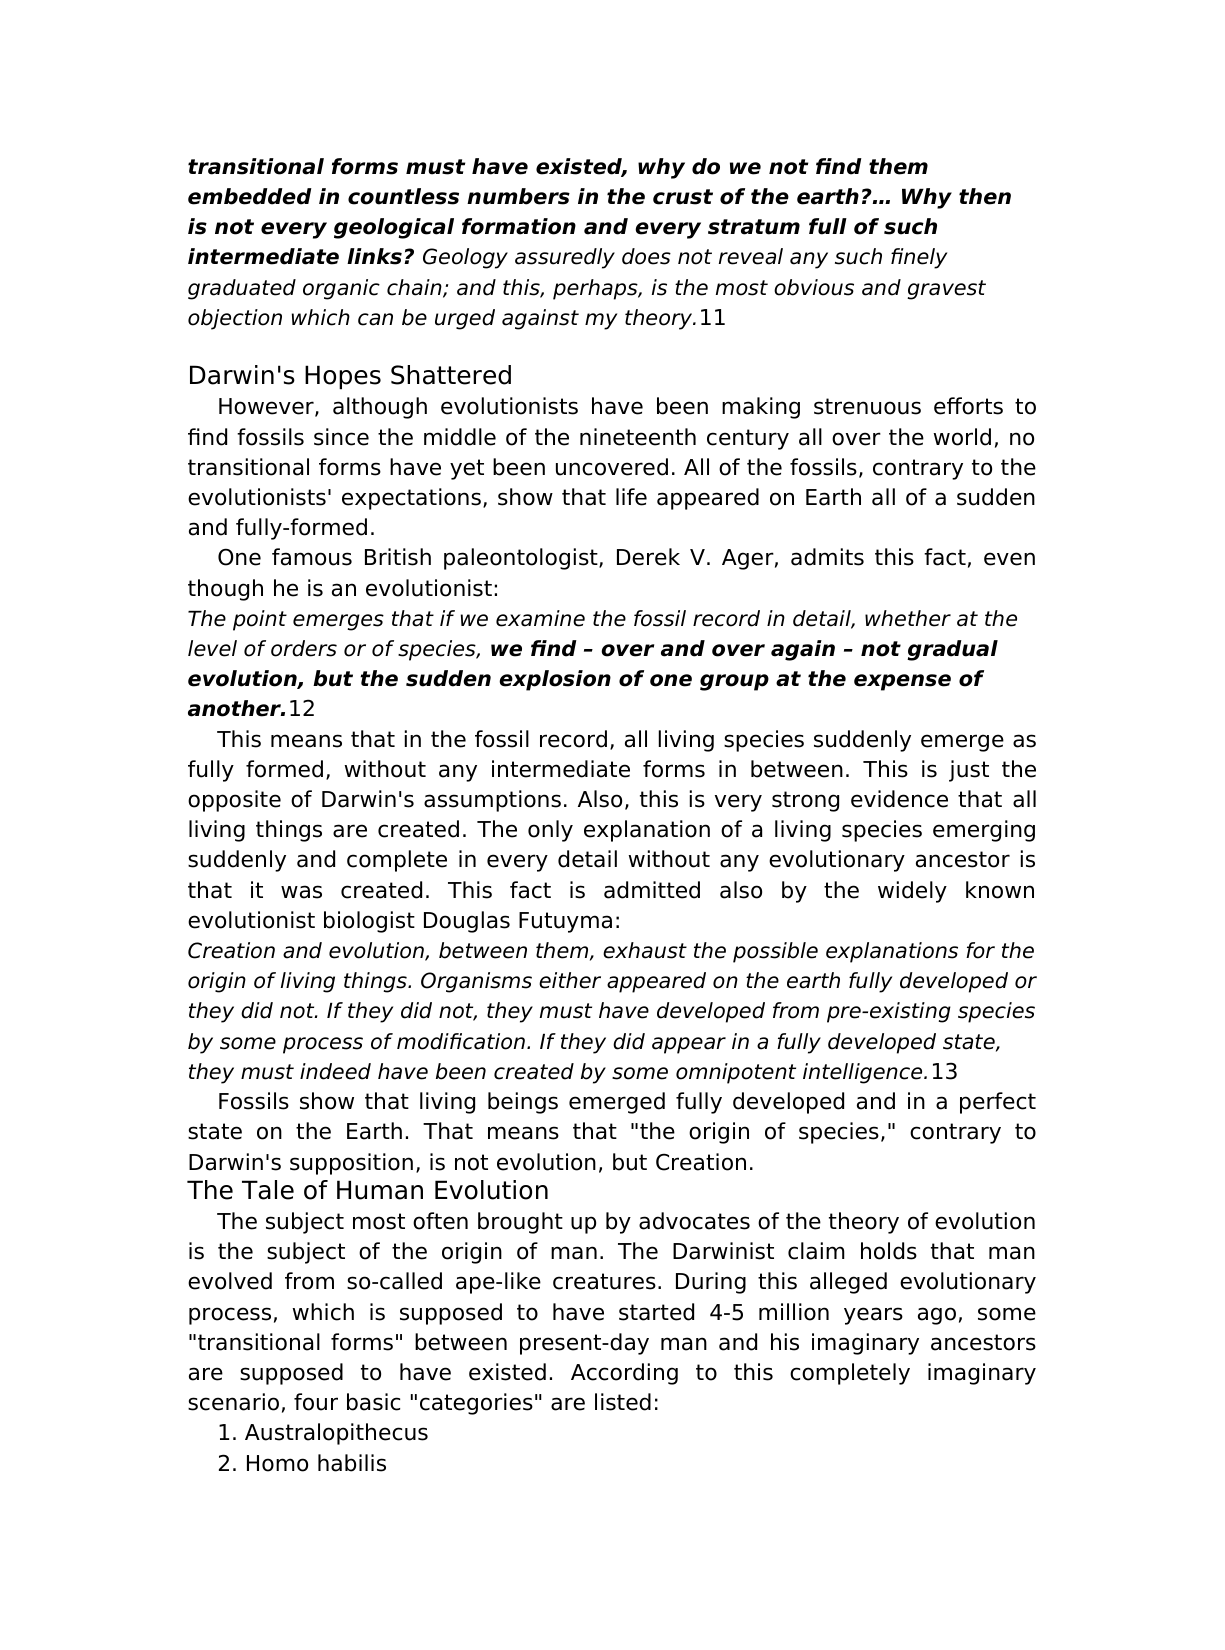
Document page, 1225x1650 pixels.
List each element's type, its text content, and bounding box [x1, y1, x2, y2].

text transitional forms must have existed, why do we not find them embedded in countless numbers in the crust of the earth?… Why then is not every geological formation and every stratum full of such intermediate links? Geology assuredly does not reveal any such finely graduated organic chain; and this, perhaps, is the most obvious and gravest objection which can be urged against my theory.11 [187, 150, 1037, 331]
subtitle The Tale of Human Evolution [187, 1176, 1037, 1205]
text 1. Australopithecus [187, 1417, 1037, 1447]
text However, although evolutionists have been making strenuous efforts to find fossils since the middle of the nineteenth century all over the world, no transitional forms have yet been uncovered. All of the fossils, contrary to the evolutionists' expectations, show that life appeared on Earth all of a sudden and fully-formed. [187, 391, 1037, 542]
text This means that in the fossil record, all living species suddenly emerge as fully formed, without any intermediate forms in between. This is just the opposite of Darwin's assumptions. Also, this is very strong evidence that all living things are created. The only explanation of a living species emerging suddenly and complete in every detail without any evolutionary ancestor is that it was created. This fact is admitted also by the widely known evolutionist biologist Douglas Futuyma: [187, 723, 1037, 934]
text Creation and evolution, between them, exhaust the possible explanations for the origin of living things. Organisms either appeared on the earth fully developed or they did not. If they did not, they must have developed from pre-existing species by some process of modification. If they did appear in a fully developed state, they must indeed have been created by some omnipotent intelligence.13 [187, 934, 1037, 1085]
text The subject most often brought up by advocates of the theory of evolution is the subject of the origin of man. The Darwinist claim holds that man evolved from so-called ape-like creatures. During this alleged evolutionary process, which is supposed to have started 4-5 million years ago, some "transitional forms" between present-day man and his imaginary ancestors are supposed to have existed. According to this completely imaginary scenario, four basic "categories" are listed: [187, 1205, 1037, 1417]
text One famous British paleontologist, Derek V. Ager, admits this fact, even though he is an evolutionist: [187, 542, 1037, 602]
text Fossils show that living beings emerged fully developed and in a perfect state on the Earth. That means that "the origin of species," contrary to Darwin's supposition, is not evolution, but Creation. [187, 1085, 1037, 1176]
text The point emerges that if we examine the fossil record in detail, whether at the level of orders or of species, we find – over and over again – not gradual evolution, but the sudden explosion of one group at the expense of another.12 [187, 602, 1037, 723]
text 2. Homo habilis [187, 1447, 1037, 1477]
subtitle Darwin's Hopes Shattered [187, 361, 1037, 391]
